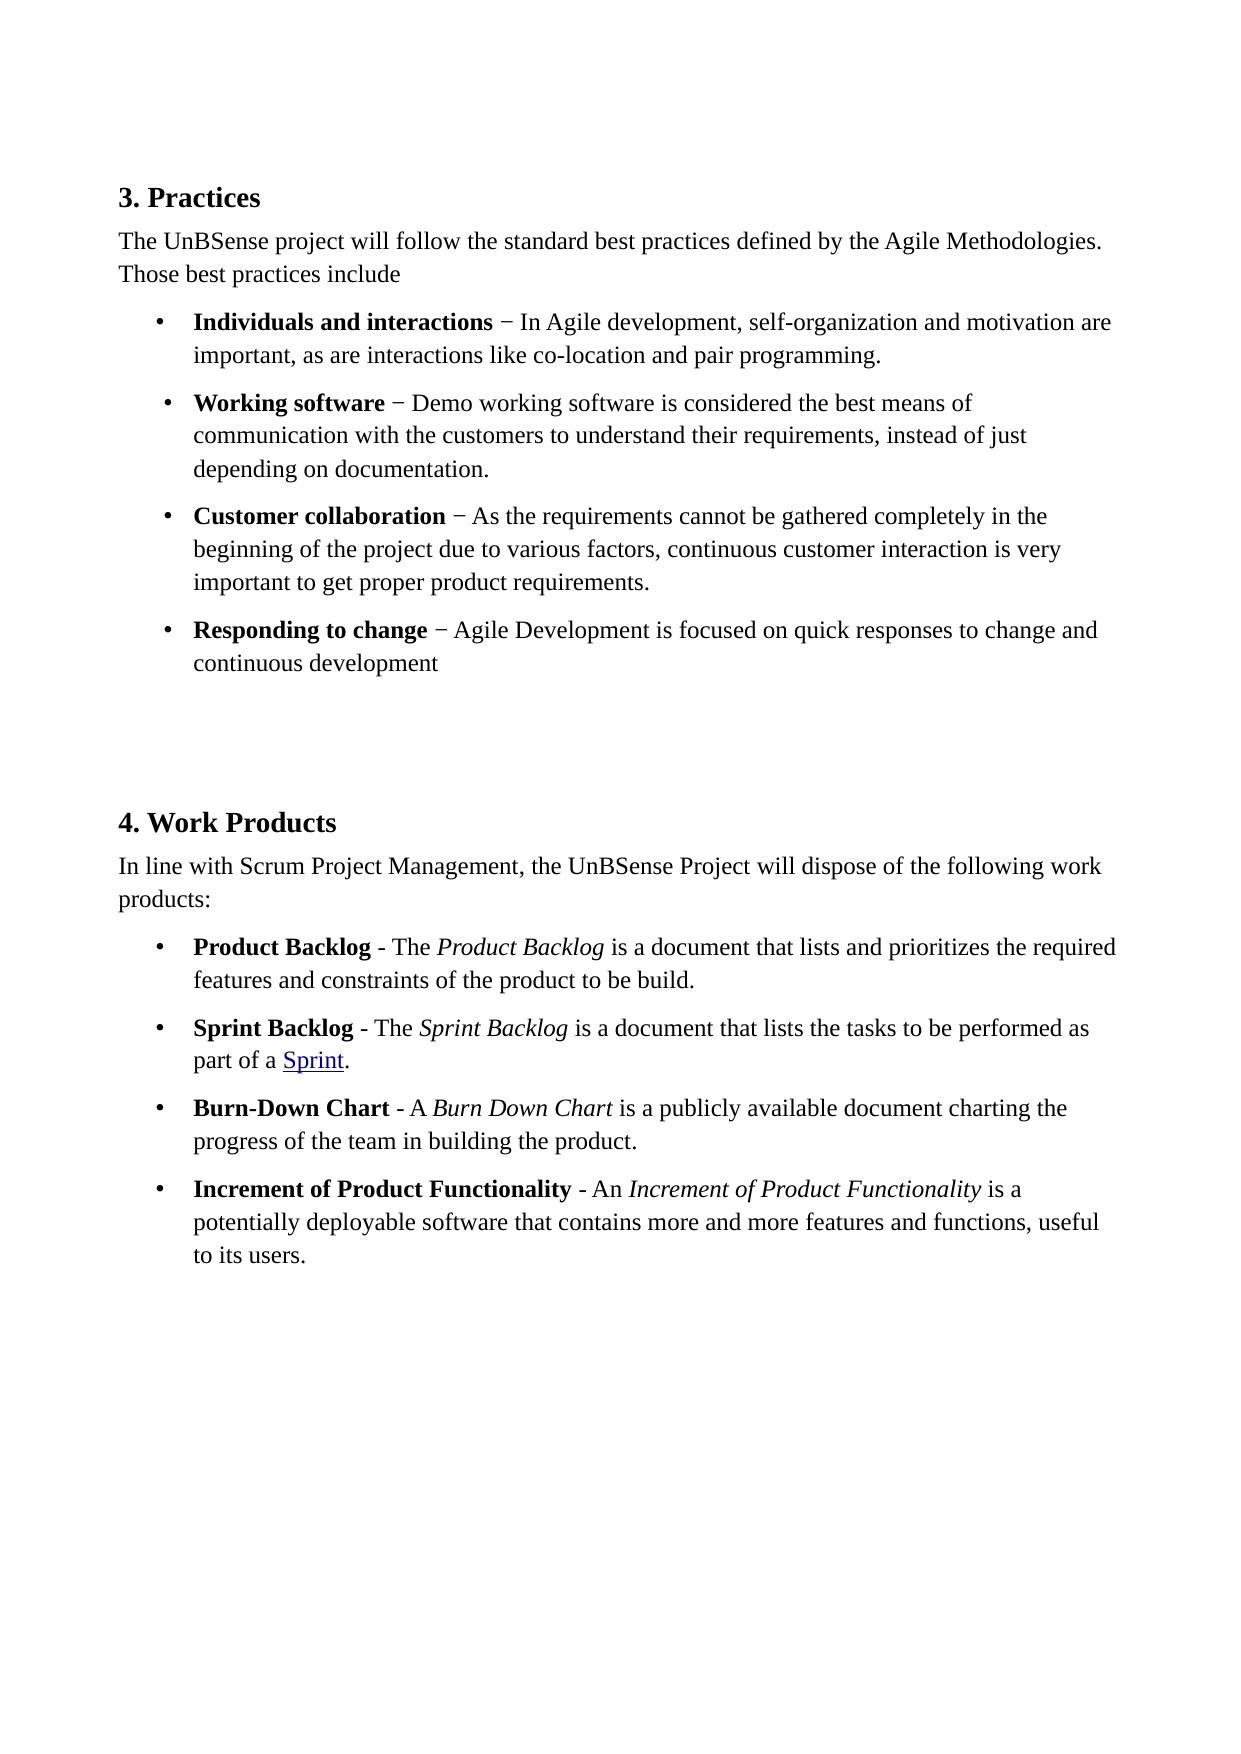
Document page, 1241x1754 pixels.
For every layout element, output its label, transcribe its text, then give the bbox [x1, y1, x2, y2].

subtitle 4. Work Products [118, 805, 1122, 839]
list Burn-Down Chart - A Burn Down Chart is a publicly available document charting the progress of the team in building the product. [156, 1093, 1122, 1155]
list Individuals and interactions − In Agile development, self-organization and motivation are important, as are interactions like co-location and pair programming. [156, 307, 1122, 369]
text The UnBSense project will follow the standard best practices defined by the Agile Methodologies. Those best practices include [118, 226, 1122, 288]
subtitle 3. Practices [118, 180, 1122, 214]
list Product Backlog - The Product Backlog is a document that lists and prioritizes the required features and constraints of the product to be build. [156, 932, 1122, 994]
list Increment of Product Functionality - An Increment of Product Functionality is a potentially deployable software that contains more and more features and functions, useful to its users. [156, 1174, 1122, 1269]
list Responding to change − Agile Development is focused on quick responses to change and continuous development [164, 615, 1122, 677]
list Customer collaboration − As the requirements cannot be gathered completely in the beginning of the project due to various factors, continuous customer interaction is very important to get proper product requirements. [164, 501, 1122, 596]
list Working software − Demo working software is considered the best means of communication with the customers to understand their requirements, instead of just depending on documentation. [164, 388, 1122, 482]
text In line with Scrum Project Management, the UnBSense Project will dispose of the following work products: [118, 851, 1122, 913]
list Sprint Backlog - The Sprint Backlog is a document that lists the tasks to be performed as part of a Sprint. [156, 1013, 1122, 1074]
